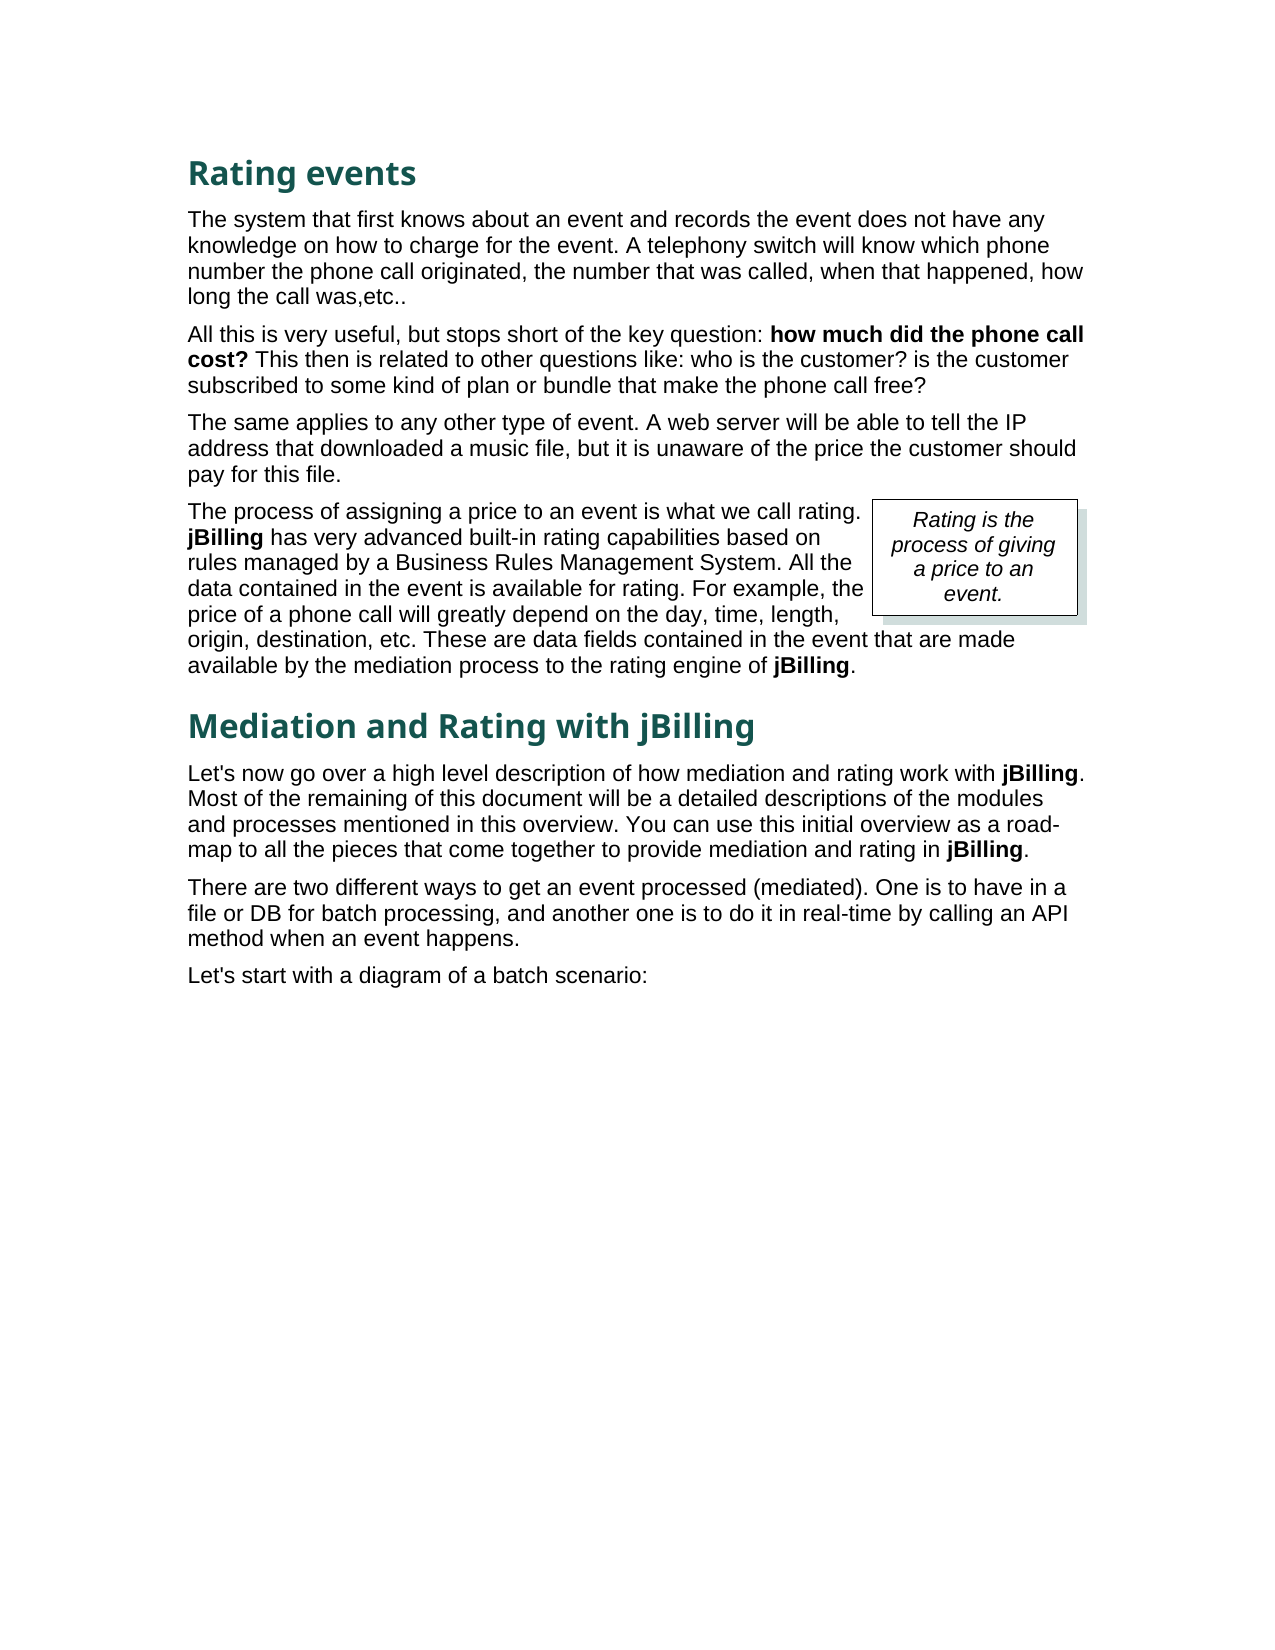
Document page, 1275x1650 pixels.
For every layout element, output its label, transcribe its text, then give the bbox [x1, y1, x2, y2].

text The system that first knows about an event and records the event does not have any knowledge on how to charge for the event. A telephony switch will know which phone number the phone call originated, the number that was called, when that happened, how long the call was,etc.. [187, 207, 1087, 310]
text There are two different ways to get an event processed (mediated). One is to have in a file or DB for batch processing, and another one is to do it in real-time by calling an API method when an event happens. [187, 874, 1087, 951]
text Let's start with a diagram of a batch scenario: [187, 963, 1087, 989]
text All this is very useful, but stops short of the key question: how much did the phone call cost? This then is related to other questions like: who is the customer? is the customer subscribed to some kind of plan or bundle that make the phone call free? [187, 321, 1087, 398]
text Rating is the process of giving a price to an event. [881, 508, 1068, 606]
text The same applies to any other type of event. A web server will be able to tell the IP address that downloaded a music file, but it is unaware of the price the customer should pay for this file. [187, 410, 1087, 487]
text Let's now go over a high level description of how mediation and rating work with jBilling. Most of the remaining of this document will be a detailed descriptions of the modules and processes mentioned in this overview. You can use this initial overview as a road-map to all the pieces that come together to provide mediation and rating in jBilling. [187, 760, 1087, 863]
subtitle Rating events [187, 150, 1087, 195]
text The process of assigning a price to an event is what we call rating. jBilling has very advanced built-in rating capabilities based on rules managed by a Business Rules Management System. All the data contained in the event is available for rating. For example, the price of a phone call will greatly depend on the day, time, length, origin, destination, etc. These are data fields contained in the event that are made available by the mediation process to the rating engine of jBilling. [187, 499, 1087, 678]
subtitle Mediation and Rating with jBilling [187, 703, 1087, 748]
